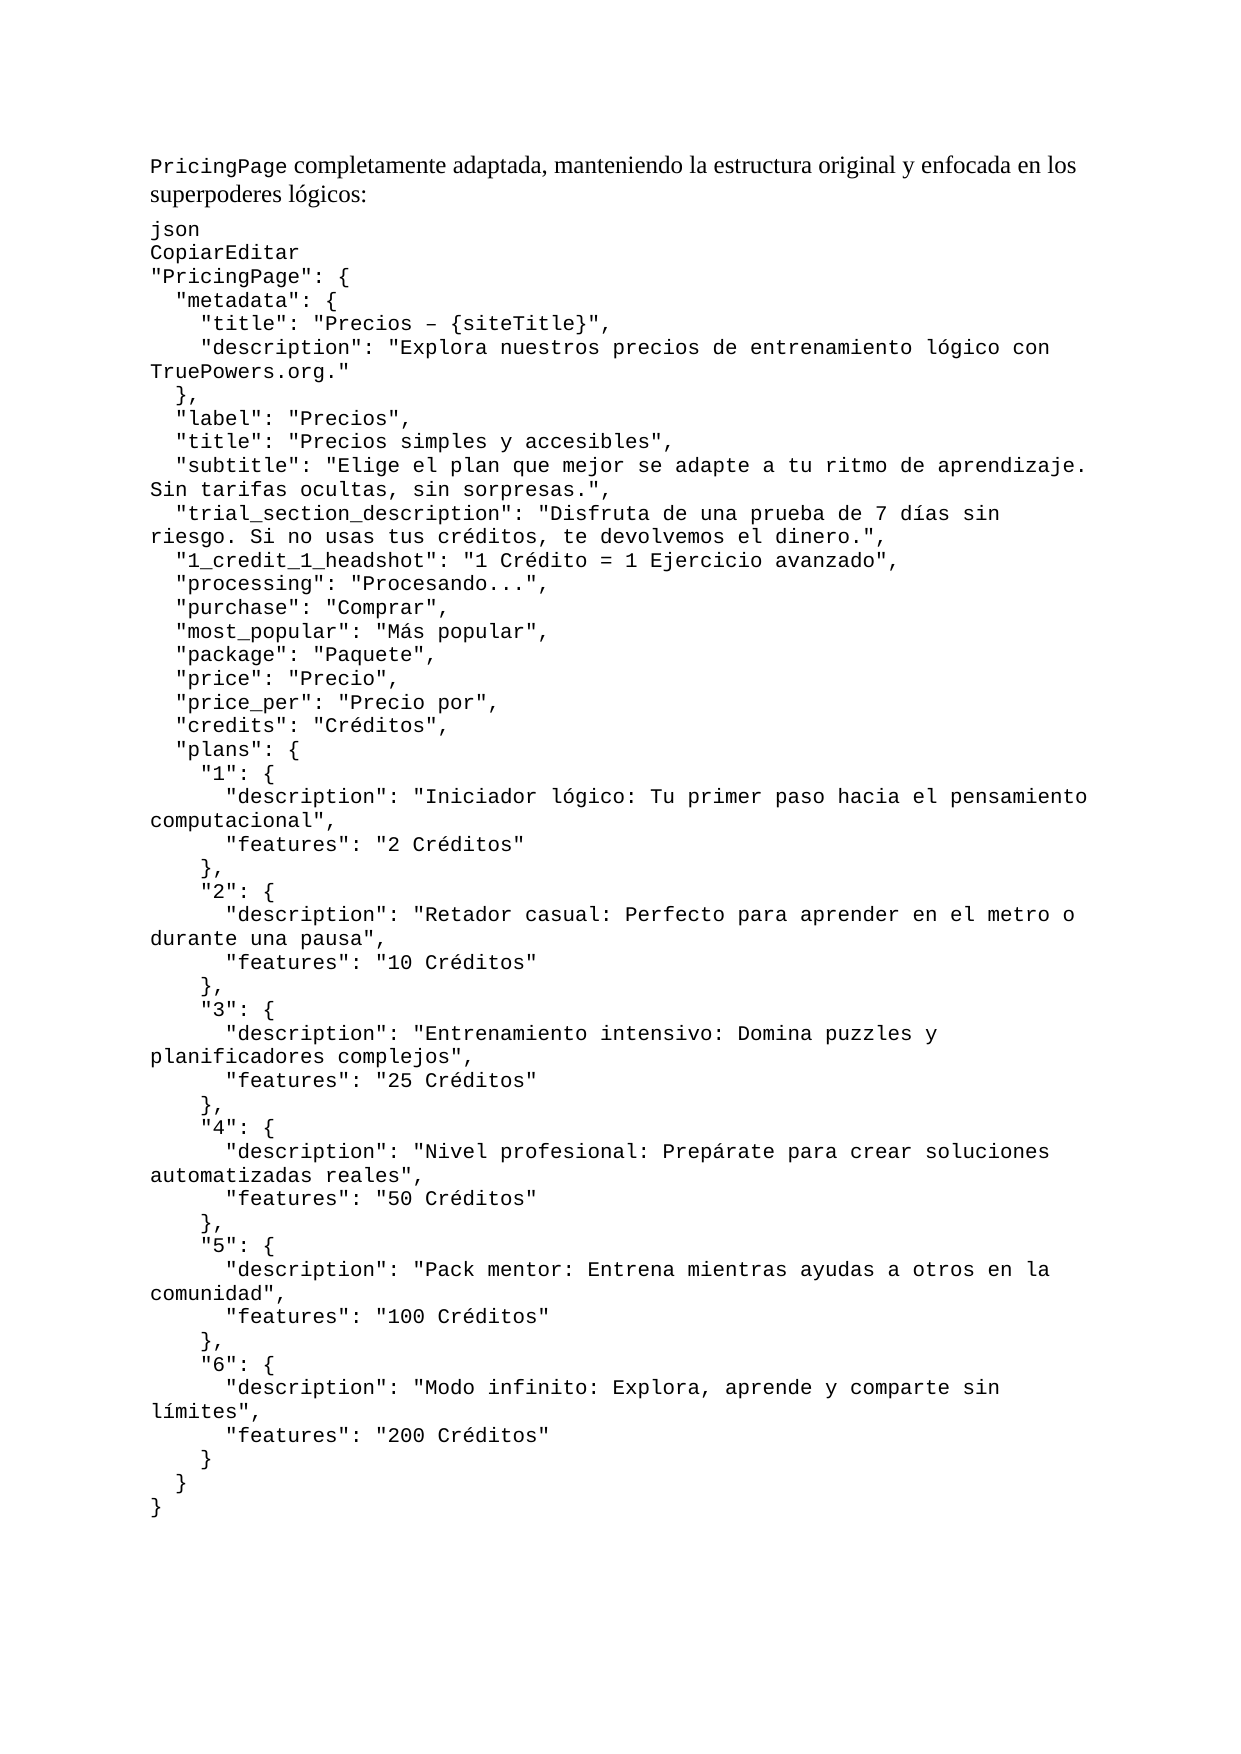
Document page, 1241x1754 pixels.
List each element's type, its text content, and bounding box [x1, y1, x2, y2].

text "processing": "Procesando...", [150, 573, 1090, 597]
text "description": "Modo infinito: Explora, aprende y comparte sin límites", [150, 1377, 1090, 1425]
text "trial_section_description": "Disfruta de una prueba de 7 días sin riesgo. Si no usas tus créditos, te devolvemos el dinero.", [150, 502, 1090, 550]
text "description": "Entrenamiento intensivo: Domina puzzles y planificadores complejos", [150, 1023, 1090, 1070]
text "features": "2 Créditos" [150, 833, 1090, 857]
text "credits": "Créditos", [150, 715, 1090, 739]
text "5": { [150, 1236, 1090, 1259]
text "1_credit_1_headshot": "1 Crédito = 1 Ejercicio avanzado", [150, 550, 1090, 573]
text "description": "Nivel profesional: Prepárate para crear soluciones automatizadas reales", [150, 1141, 1090, 1188]
text "description": "Pack mentor: Entrena mientras ayudas a otros en la comunidad", [150, 1259, 1090, 1306]
text CopiarEditar [150, 242, 1090, 266]
text "package": "Paquete", [150, 644, 1090, 668]
text }, [150, 975, 1090, 999]
text }, [150, 1094, 1090, 1117]
text "metadata": { [150, 290, 1090, 313]
text "PricingPage": { [150, 266, 1090, 290]
text } [150, 1448, 1090, 1472]
text }, [150, 384, 1090, 408]
text "features": "10 Créditos" [150, 952, 1090, 975]
text "3": { [150, 999, 1090, 1023]
text "plans": { [150, 739, 1090, 763]
text }, [150, 1330, 1090, 1354]
text PricingPage completamente adaptada, manteniendo la estructura original y enfocada en los superpoderes lógicos: [150, 150, 1090, 208]
text "features": "25 Créditos" [150, 1070, 1090, 1094]
text json [150, 219, 1090, 242]
text } [150, 1472, 1090, 1496]
text "subtitle": "Elige el plan que mejor se adapte a tu ritmo de aprendizaje. Sin tarifas ocultas, sin sorpresas.", [150, 455, 1090, 502]
text "4": { [150, 1117, 1090, 1141]
text "6": { [150, 1354, 1090, 1377]
text } [150, 1496, 1090, 1519]
text "purchase": "Comprar", [150, 597, 1090, 621]
text "title": "Precios – {siteTitle}", [150, 313, 1090, 337]
text "1": { [150, 763, 1090, 786]
text "title": "Precios simples y accesibles", [150, 432, 1090, 455]
text }, [150, 1212, 1090, 1236]
text }, [150, 857, 1090, 881]
text "features": "200 Créditos" [150, 1425, 1090, 1448]
text "most_popular": "Más popular", [150, 621, 1090, 644]
text "features": "100 Créditos" [150, 1306, 1090, 1330]
text "2": { [150, 881, 1090, 904]
text "price": "Precio", [150, 668, 1090, 692]
text "label": "Precios", [150, 408, 1090, 432]
text "description": "Retador casual: Perfecto para aprender en el metro o durante una pausa", [150, 904, 1090, 952]
text "description": "Explora nuestros precios de entrenamiento lógico con TruePowers.org." [150, 337, 1090, 384]
text "features": "50 Créditos" [150, 1188, 1090, 1212]
text "description": "Iniciador lógico: Tu primer paso hacia el pensamiento computacional", [150, 786, 1090, 833]
text "price_per": "Precio por", [150, 692, 1090, 715]
